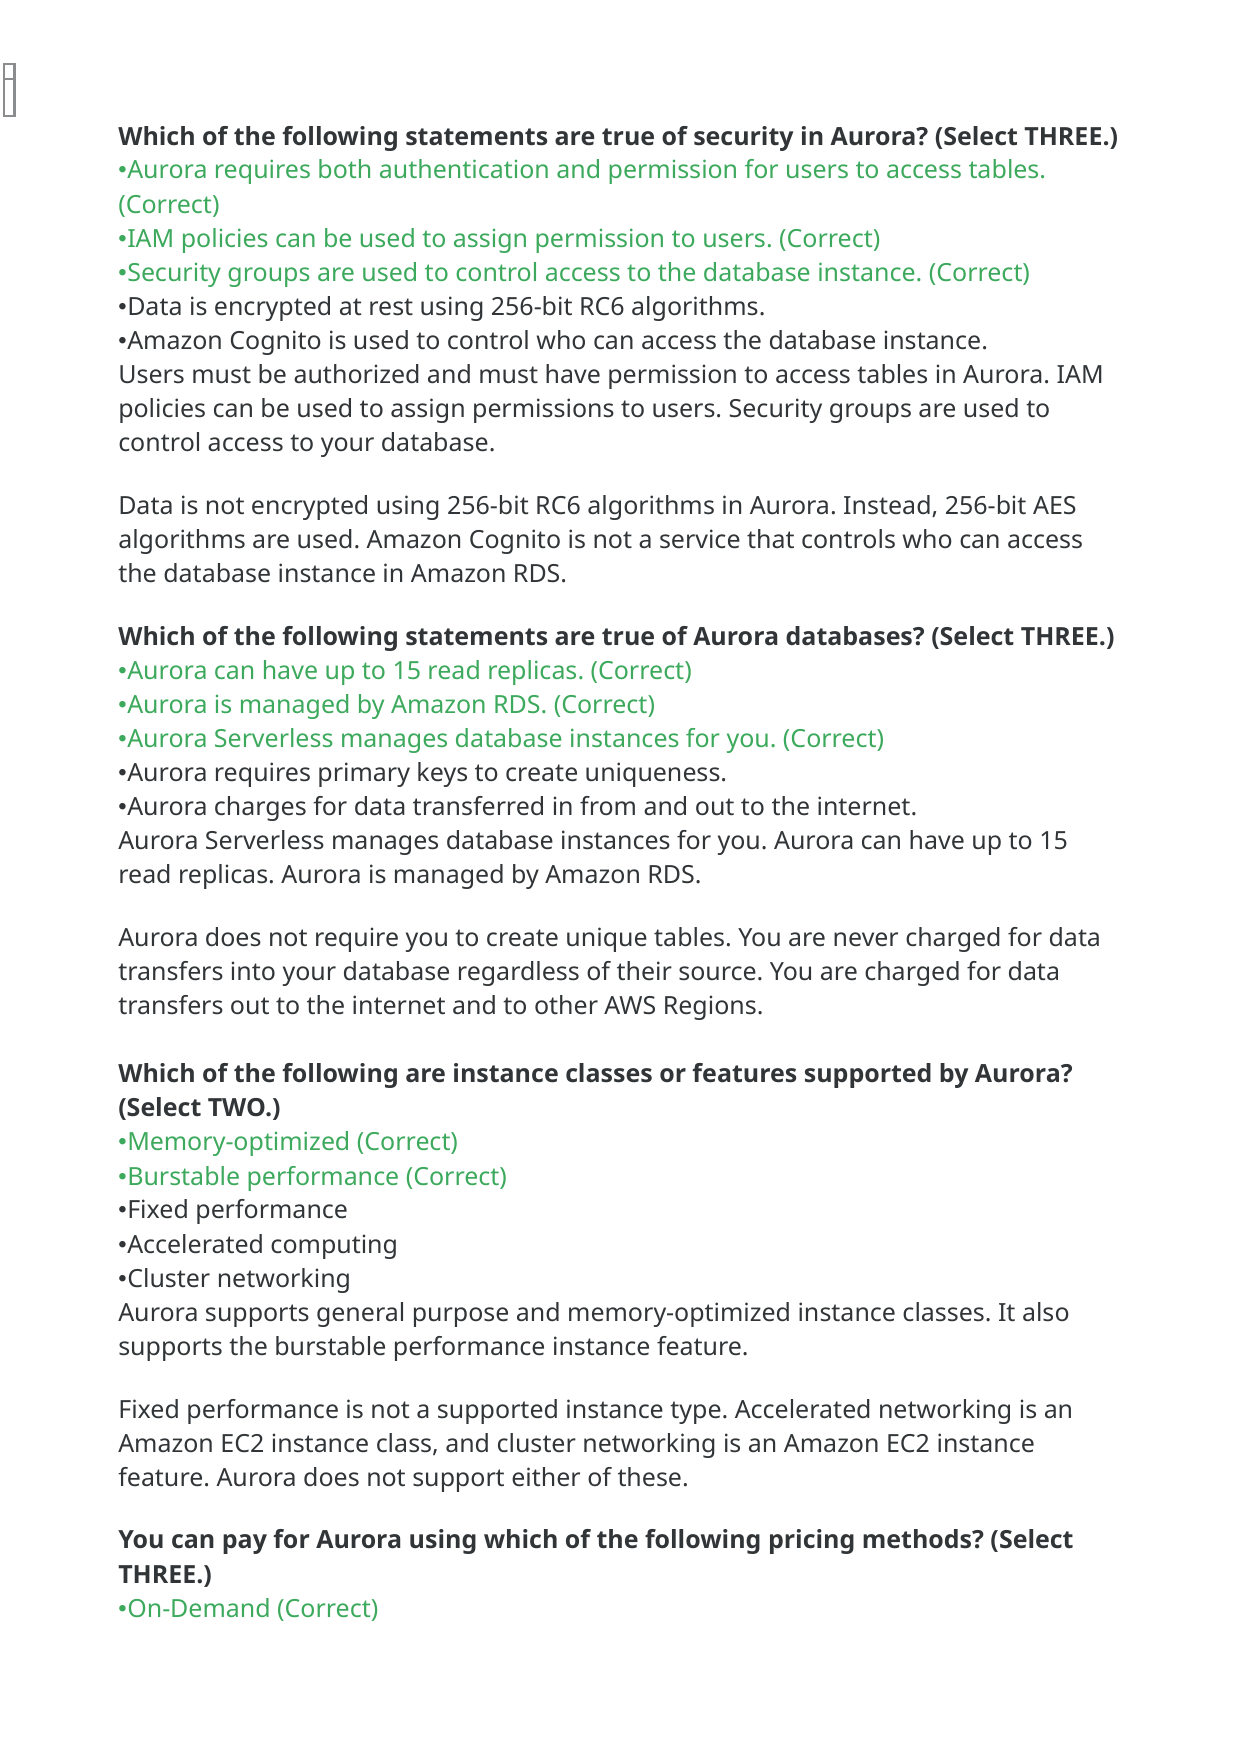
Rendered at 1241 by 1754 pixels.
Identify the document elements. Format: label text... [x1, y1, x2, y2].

text Which of the following are instance classes or features supported by Aurora? (Select TWO.) [118, 1056, 1122, 1124]
list Burstable performance (Correct) [118, 1158, 1122, 1192]
list Memory-optimized (Correct) [118, 1124, 1122, 1158]
text Users must be authorized and must have permission to access tables in Aurora. IAM policies can be used to assign permissions to users. Security groups are used to control access to your database. [118, 357, 1122, 459]
list Accelerated computing [118, 1226, 1122, 1260]
list Security groups are used to control access to the database instance. (Correct) [118, 254, 1122, 288]
text Fixed performance is not a supported instance type. Accelerated networking is an Amazon EC2 instance class, and cluster networking is an Amazon EC2 instance feature. Aurora does not support either of these. [118, 1391, 1122, 1493]
list Amazon Cognito is used to control who can access the database instance. [118, 322, 1122, 357]
text Aurora Serverless manages database instances for you. Aurora can have up to 15 read replicas. Aurora is managed by Amazon RDS. [118, 823, 1122, 891]
list Aurora can have up to 15 read replicas. (Correct) [118, 652, 1122, 687]
list Cluster networking [118, 1260, 1122, 1294]
text Which of the following statements are true of security in Aurora? (Select THREE.) [118, 118, 1122, 152]
list Aurora is managed by Amazon RDS. (Correct) [118, 687, 1122, 721]
list Aurora requires primary keys to create uniqueness. [118, 755, 1122, 789]
text Data is not encrypted using 256-bit RC6 algorithms in Aurora. Instead, 256-bit AES algorithms are used. Amazon Cognito is not a service that controls who can access the database instance in Amazon RDS. [118, 487, 1122, 590]
text You can pay for Aurora using which of the following pricing methods? (Select THREE.) [118, 1522, 1122, 1590]
list Data is encrypted at rest using 256-bit RC6 algorithms. [118, 288, 1122, 322]
text Aurora supports general purpose and memory-optimized instance classes. It also supports the burstable performance instance feature. [118, 1294, 1122, 1362]
list Aurora Serverless manages database instances for you. (Correct) [118, 721, 1122, 755]
list Fixed performance [118, 1192, 1122, 1226]
list Aurora requires both authentication and permission for users to access tables. (Correct) [118, 152, 1122, 220]
text Aurora does not require you to create unique tables. You are never charged for data transfers into your database regardless of their source. You are charged for data transfers out to the internet and to other AWS Regions. [118, 920, 1122, 1022]
list Aurora charges for data transferred in from and out to the internet. [118, 789, 1122, 823]
text Which of the following statements are true of Aurora databases? (Select THREE.) [118, 618, 1122, 652]
list IAM policies can be used to assign permission to users. (Correct) [118, 220, 1122, 254]
list On-Demand (Correct) [118, 1590, 1122, 1624]
